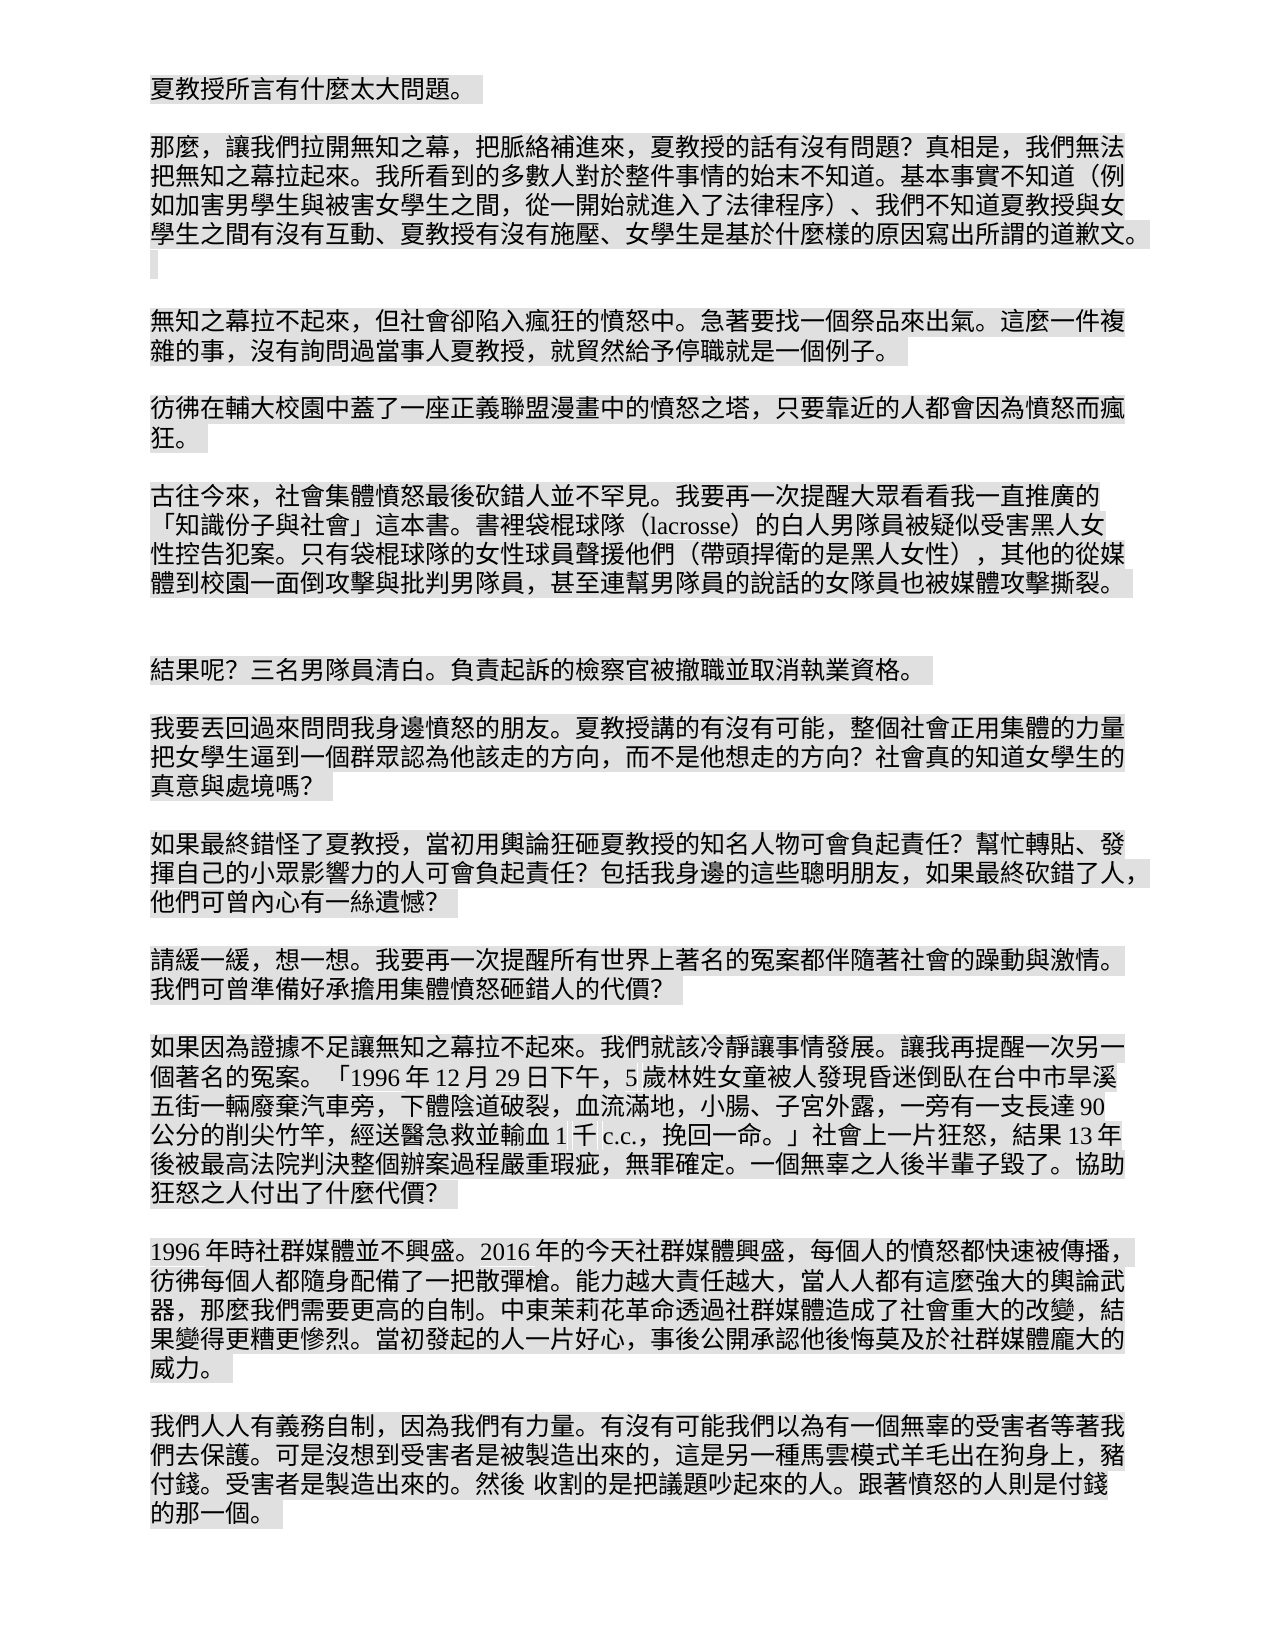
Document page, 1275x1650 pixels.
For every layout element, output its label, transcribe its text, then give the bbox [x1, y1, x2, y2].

text 常有人問我健康上的事，給的資訊往往很簡略，很含糊，例如 "最近經常很想睡、"肚子感覺怪怪的"、"月經量好像減少" 或是 "有時心跳很快"、"胸部感覺悶悶的"、"最近很容易生氣"...等等等，然後問說他可能得了什麼病。可是，這麼一點資訊，如何可能做出診斷？於是我每次也都只能回答："如果不放心，應該掛號看醫生"。答了等於沒答，但總比胡扯好。就算是算命仙，也要核八字、看時辰吧，資訊得夠充份才足以判斷。 講原則談概念說理論很容易，但分析個案卻很難，因為你得進入無窮的細節。例如什麼是憂鬱症，也許半小時就講完了，但要判斷某某人有沒有憂鬱症卻工程浩大，因為你得進入無窮細節，做各種檢查與評估，擴及整個家族病史。許多時候，依然難以確診。醫學雖是軟科學，不是像數學、物理那樣一翻兩瞪眼，但它基本上還是一種科學，尚且如此難以判斷，更何況沒有個必然對錯的人事糾紛。要不然，一樁案子在法律上就不需要耗費年月進行審理與調查了，隨便找來當事人問兩句，孤狗幾篇文字，豈不是可以馬上結案？哪需要經年費時？ 在路上，看到陌生人吵架或打架，我們一般是想辦法拉開雙方，叫他們冷靜，有話好好說；再不行，就找個仲裁調節機構，如果還不行，那就打官司。當這一切都失效，也許揪眾、放話、烙人、潑硫酸、找黑道等等，此時或許才派得上用場。或許很有效，但那畢竟是一種落後社會的特徵。你總不會在路上看到有人打架，光聽兩句就馬上替天行道，馬上揪眾和其中一方幹起架來吧。 維根斯坦剛去劍橋當學生時，有一天，羅素問G.E.Moore說，"你覺得維根斯坦這個學生怎麼樣？有些老師說他看起來怪怪的。" Moore說，"這學生很不錯喔。在課堂上，當大家對我講的東西都猛點頭時，他卻皺緊眉頭，臭著一張臉，似乎很困惑。" Karl Popper 曾如此說道："無知的心靈很容易下結論"。羅素說："這個世界最大的問題就是，蠢蛋們往往充滿定見，蠢血沸騰，但聰明人卻往往左思右想，充滿困惑"。誠哉斯言。也許把蠢蛋和智者稍微中和一下，這世界會變得比較好也說不定。蠢蛋們別老是聞聲起舞，別把自己當茶壺，別看到表面上一點點事，馬上就沸騰了；而智者們也別總是想得那麼深邃高遠，想半天，卻什麼事也幹不了。 倒也不是說 "個案難斷" 理應成為一種阻礙公眾介入的擋箭牌，但是，個案終究是個案。除非你耗費無數心力，進入無窮細節，否則其實你是一知半解甚至一無所知的。當然，這並不意味著你必須客觀中立得像尊雕像，你依然還是可以有自己的評價，但是，重點是，你得知道那樣一些評價的有限性；簡單說，與其說那是一種意見，不如說是偏見。私下聊天說上兩句八卦，無可厚非，但偏見依然是偏見。偏見並不一定是錯的，但它偏狹而局限，它頂多只適用於某個範圍。 我很喜歡一句英文叫 in some sense 或 in a sense，翻成中文就是 "在某個意義上"，這就跟開藥一樣，我這藥也許很有效，但它畢竟不是萬靈丹，它只適用於某種狀況或症狀。社會上有無數個案，我們自然可以做出評價，但你得搞清楚你所提出的這樣一些評價，究竟是在什麼樣的一個極其有限的意義上成立。一種品質良好的思維，理應就像原子一樣大小，僅僅適用於某個極其有限的範圍，而非包山包海。 羅素說得對，一個落後社會的特徵就是很容易蠢血沸騰。我自己就是個例子，看到乍看清純無辜的小妹妹周子瑜，以一種彷彿土匪人質般的可憐形象出現，蒼白地念著彷彿土匪為她準備的稿子時，我就沸騰了。為什麼呢？因為 "小妹妹" 做為一種無辜單純的形象概念太強烈了，以致於讓人根本沒料到這原來只是總統大選前夕精心設計的一場戲。這例子不是一個好例子，因為它太極端而罕見。不過，它同樣可以看出我們如何容易受到群體氛圍的影響。當眾人皆曰可殺，你很難不跟著沸騰。 我對人性總帶著某種悲觀，許多時候，人們在乎的似乎不是正義，更不是善，而是喜歡一種 "我是正義的" 的感覺，就如同很多男男女女其實不是真的沉浸在愛情之中，而是沉浸在 "我喜歡愛的感覺" 之中，聽起來好像差不多，其實天差地遠。特別是當這樣一種 "我是正義的" 的感覺成為一種集體儀式與氛圍時，往往瞬間就能沸騰。台灣很明顯就是這樣一種社會，很容易沸騰，也很容易退燒，一起一落之間，毫無理性存活的餘地，你只能選邊靠。萬一靠錯邊，便成為眾矢之的。 小朋友看電影，最常想搞清楚的是誰是好人，誰是壞人，彷彿只要搞清楚了這一點，便能理解一切。台灣社會差不多也是這樣，非黑即白，全對或全錯，而且，以正義為名，彷彿人多聲音大就是真理，容不得一絲異議空間。 對於最近甚囂塵上的輔大性侵事件，我得先表明立場以策安全。我看了幾篇夏林清教授的相關文字，覺得很荒唐，我不知道她究竟是活在一個什麼樣的時空下，或是受了什麼樣的委屈，以致於讓她想要以那樣一種強烈敵對的態度去公開挑戰甚至挑釁性侵案的受害者。當然，如果我也自認受到同樣的委屈，恐怕表現得比她更加荒腔走板也說不定。不過，一個案子能搞到如此不堪聞問，實在令人難以恭維，但她卻似乎完全不認為自己有任何需要檢討的地方，反而一副啟蒙者、救世主的姿態。 當然，我平常不可能會把我這樣一種 "偏見" 形諸公開文字，因為我知道我完全缺乏個案的具體真實細節，我的厭惡感或荒唐感，純粹也只是一種感受，而非見解。我想，人們對她的反感應該也是如此。可當這樣一種反感變成一種獵巫般的集體氛圍時，對於夏教授而言，又何嘗公平？更非正義。她究竟犯了什麼天大不可饒恕的錯而應該被推上斷頭台，釘上十字架？一個人一生的奉獻與清譽，難道就這樣一筆勾銷？你可以說她缺乏同理心，但請告訴我，你看過世界上有幾個具有所謂同理心的人？缺乏同理心，難道也成為一種必須污名化進而置之死地的道德罪名？ 1997年，我初抵英國，剛好遇上反獵狐運動，整個英國社會分成正反兩邊，雙方動員與討論得非常熱烈，令我嘆為觀止。只不過是一個 "小小的" 禁獵議題，所產生的各種意見與思索卻如此豐富而深入。這在台灣是難以想像的，我們習慣呼朋引類搞造勢，而非講道說理談感性，彷彿只要人多聲音大或拳頭粗就意味著真理，最好再來上一些抹黑羞辱與人身攻擊的手段，更是大獲全勝。誰敢不從，誰就是公敵。誰膽敢有異聲，就傷害誰。 黨外時，我在自己的名片上印了一段古希臘諺語，如此寫道："人類的智慧，乃是在不斷的辨駁與思索中成長"。那一年，我才20歲。年少熱血，對此曾有期待，嚮往一個可以自由思索、充份表達情感而無須擔驚受辱的社會。三十多年過去了，年少的夢，似乎猶在遙遠的天邊。 陳真 2016. 09. 24. =============== 輔大性侵案：當「無知之幕」拉不起來時請冷靜 作者張中一 (核能流言終結者成員，IE BUSINESS SCHOOL臺灣校友會創會會長，專長為網路資通訊系統架構) https://goo.gl/p1nCff 最近關於輔大夏林清教授、還有受害女學生疑似被道歉的事情，社會上一片狂怒。包括我身邊許多聰明絕頂的人，乃至於也有賣書的讀冊等業者順便也搭著順風車做一次專題，許多知名的公眾人物例如苗博雅也趁機博眼球。輔大甚至在一天之內開性平會將夏教授停職。 我看了實在覺得很恐怖。 讓我們放下無知之幕，如果不知道整件事情的始末，單單檢視夏教授的話真的有這麼多問題嗎？ 至少對於昨天就整件事情還一無所知的我而言，我雖然覺得他的文字很難讀，但並不覺得夏教授所言有什麼太大問題。 那麼，讓我們拉開無知之幕，把脈絡補進來，夏教授的話有沒有問題？真相是，我們無法把無知之幕拉起來。我所看到的多數人對於整件事情的始末不知道。基本事實不知道（例如加害男學生與被害女學生之間，從一開始就進入了法律程序）、我們不知道夏教授與女學生之間有沒有互動、夏教授有沒有施壓、女學生是基於什麼樣的原因寫出所謂的道歉文。 無知之幕拉不起來，但社會卻陷入瘋狂的憤怒中。急著要找一個祭品來出氣。這麼一件複雜的事，沒有詢問過當事人夏教授，就貿然給予停職就是一個例子。 彷彿在輔大校園中蓋了一座正義聯盟漫畫中的憤怒之塔，只要靠近的人都會因為憤怒而瘋狂。 古往今來，社會集體憤怒最後砍錯人並不罕見。我要再一次提醒大眾看看我一直推廣的「知識份子與社會」這本書。書裡袋棍球隊（lacrosse）的白人男隊員被疑似受害黑人女性控告犯案。只有袋棍球隊的女性球員聲援他們（帶頭捍衛的是黑人女性），其他的從媒體到校園一面倒攻擊與批判男隊員，甚至連幫男隊員的說話的女隊員也被媒體攻擊撕裂。 結果呢？三名男隊員清白。負責起訴的檢察官被撤職並取消執業資格。 我要丟回過來問問我身邊憤怒的朋友。夏教授講的有沒有可能，整個社會正用集體的力量把女學生逼到一個群眾認為他該走的方向，而不是他想走的方向？社會真的知道女學生的真意與處境嗎？ 如果最終錯怪了夏教授，當初用輿論狂砸夏教授的知名人物可會負起責任？幫忙轉貼、發揮自己的小眾影響力的人可會負起責任？包括我身邊的這些聰明朋友，如果最終砍錯了人，他們可曾內心有一絲遺憾？ 請緩一緩，想一想。我要再一次提醒所有世界上著名的冤案都伴隨著社會的躁動與激情。我們可曾準備好承擔用集體憤怒砸錯人的代價？ 如果因為證據不足讓無知之幕拉不起來。我們就該冷靜讓事情發展。讓我再提醒一次另一個著名的冤案。「1996年12月29日下午，5歲林姓女童被人發現昏迷倒臥在台中市旱溪五街一輛廢棄汽車旁，下體陰道破裂，血流滿地，小腸、子宮外露，一旁有一支長達90公分的削尖竹竿，經送醫急救並輸血1千c.c.，挽回一命。」社會上一片狂怒，結果13年後被最高法院判決整個辦案過程嚴重瑕疵，無罪確定。一個無辜之人後半輩子毀了。協助狂怒之人付出了什麼代價？ 1996年時社群媒體並不興盛。2016年的今天社群媒體興盛，每個人的憤怒都快速被傳播，彷彿每個人都隨身配備了一把散彈槍。能力越大責任越大，當人人都有這麼強大的輿論武器，那麼我們需要更高的自制。中東茉莉花革命透過社群媒體造成了社會重大的改變，結果變得更糟更慘烈。當初發起的人一片好心，事後公開承認他後悔莫及於社群媒體龐大的威力。 我們人人有義務自制，因為我們有力量。有沒有可能我們以為有一個無辜的受害者等著我們去保護。可是沒想到受害者是被製造出來的，這是另一種馬雲模式羊毛出在狗身上，豬付錢。受害者是製造出來的。然後 收割的是把議題吵起來的人。跟著憤怒的人則是付錢的那一個。 有沒有例子？有，之前周子瑜事件。 現在的狀況是每個人都想當英雄，可是卻無視於這個英雄可能是透過製造一個無辜「加害者」來達成的。我們豈可不慎。 [150, 75, 1125, 1558]
